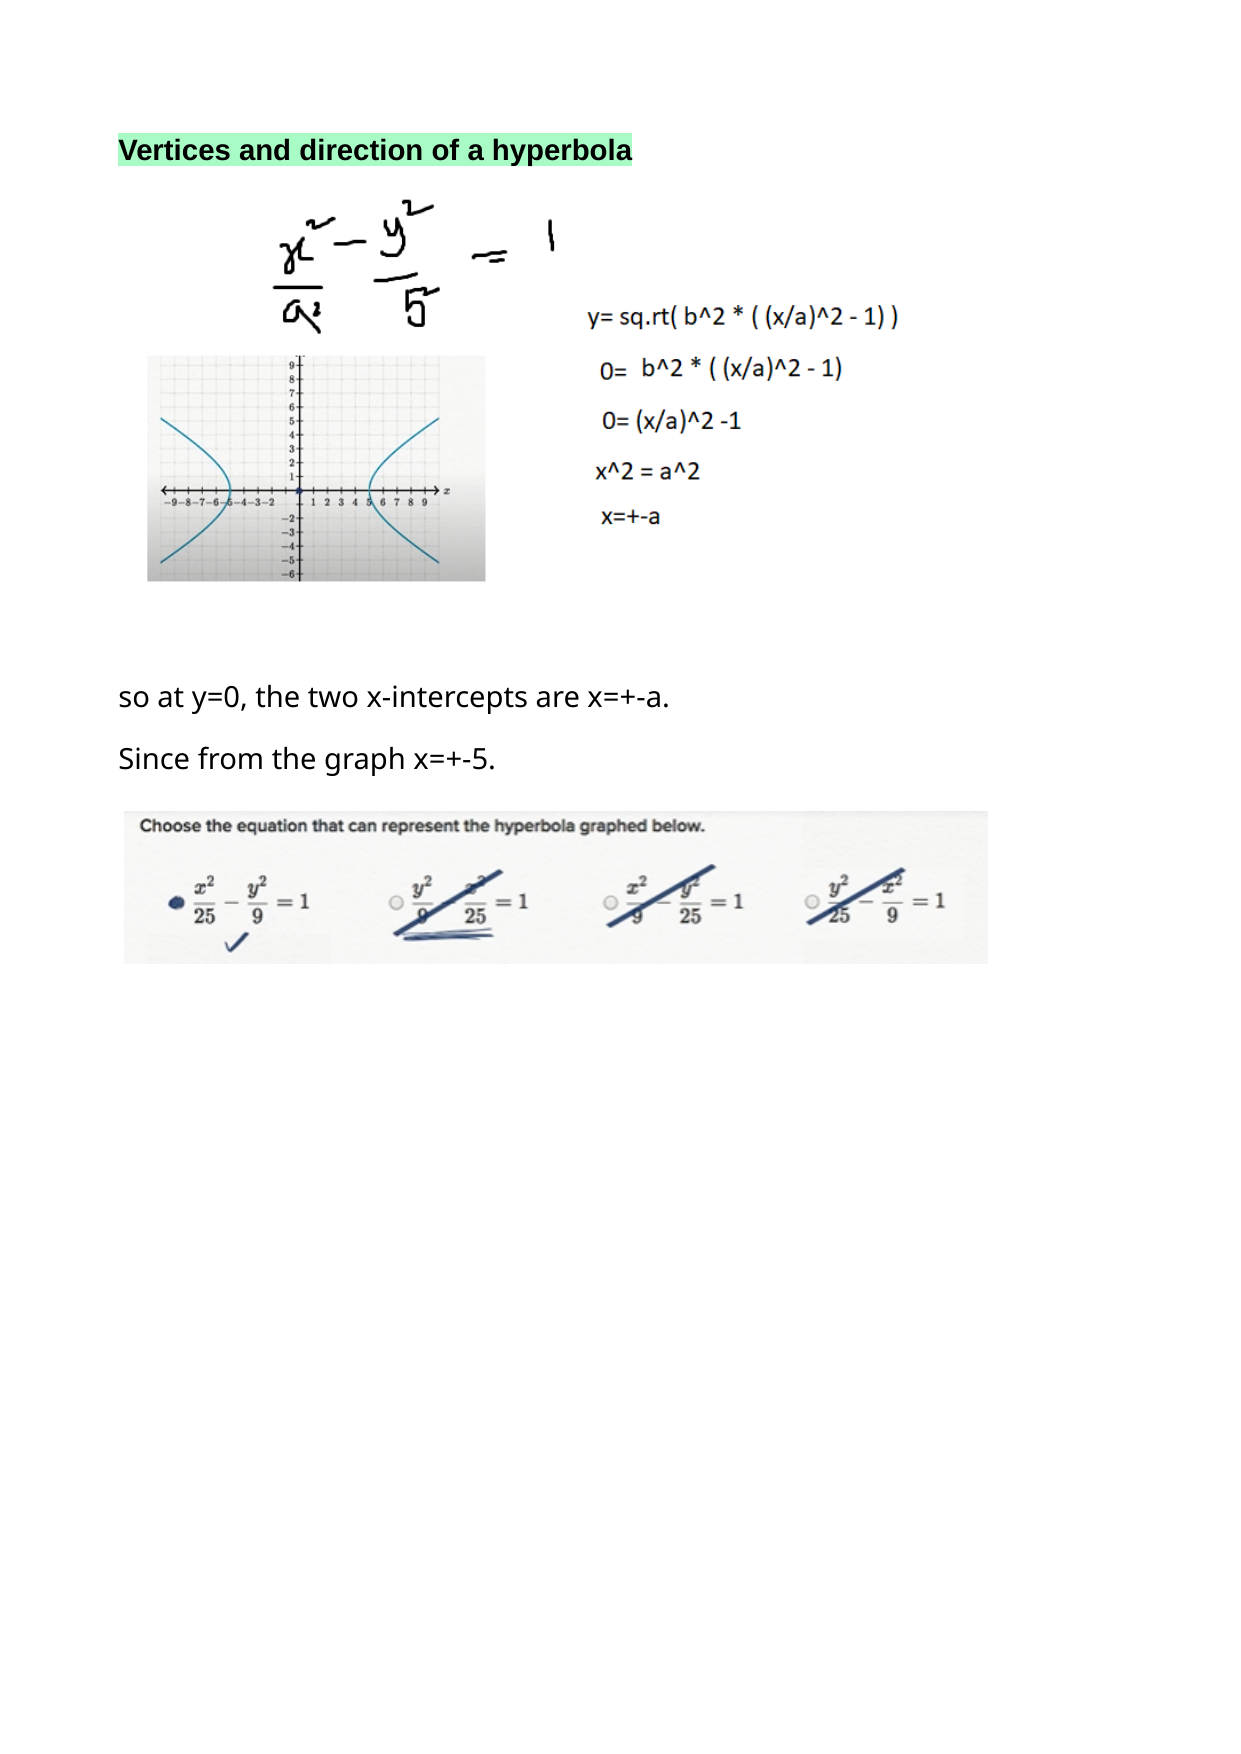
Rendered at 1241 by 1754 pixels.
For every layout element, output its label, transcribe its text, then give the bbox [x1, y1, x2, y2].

picture [147, 178, 903, 601]
subtitle Vertices and direction of a hyperbola [632, 133, 1122, 166]
text so at y=0, the two x-intercepts are x=+-a. [118, 676, 1122, 716]
picture [123, 811, 989, 964]
text Since from the graph x=+-5. [118, 739, 1122, 778]
